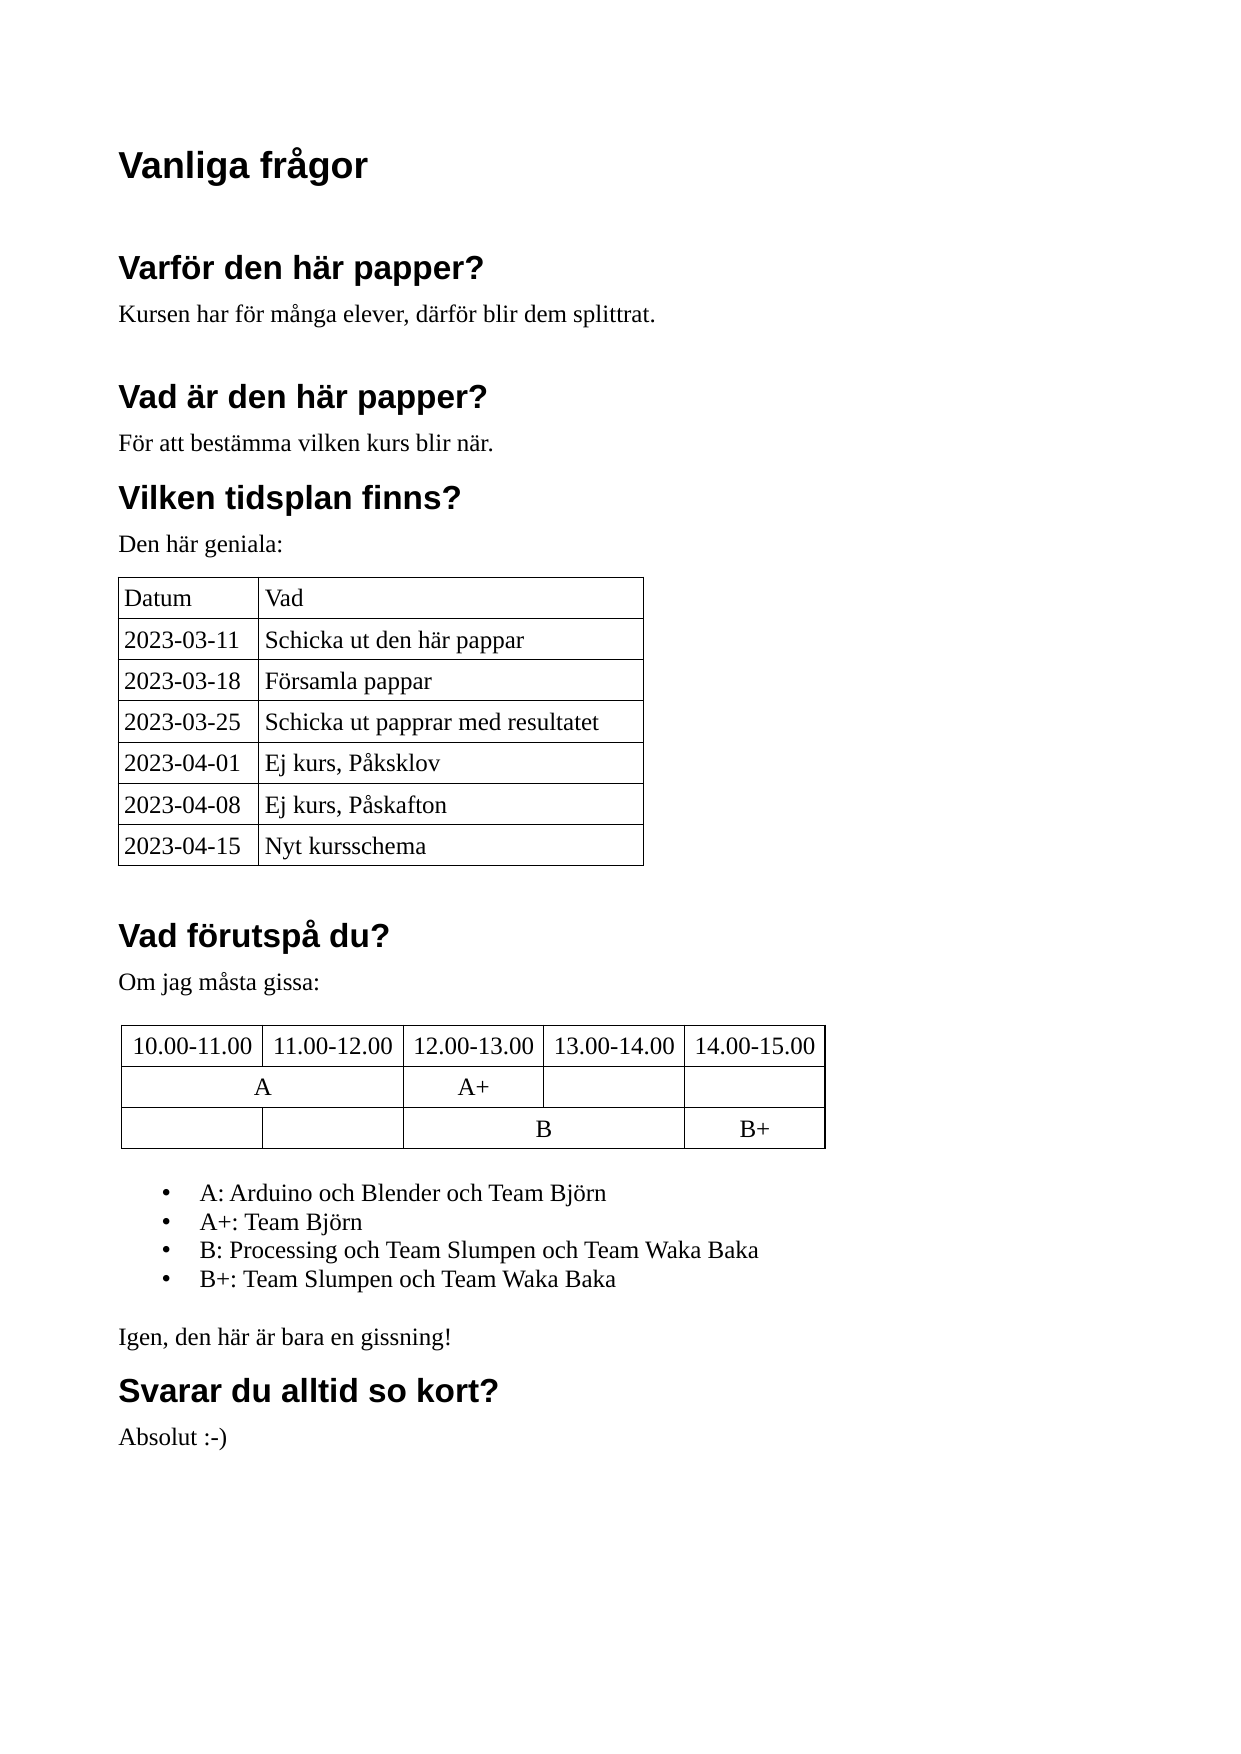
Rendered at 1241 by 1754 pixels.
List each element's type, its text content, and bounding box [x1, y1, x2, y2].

table_cell 2023-04-01 [119, 743, 258, 783]
subtitle Vad förutspå du? [118, 916, 1122, 954]
table_header Datum [119, 578, 258, 618]
subtitle Vanliga frågor [118, 143, 1122, 186]
subtitle Vilken tidsplan finns? [118, 478, 1122, 517]
table_header 14.00-15.00 [685, 1026, 824, 1066]
table_cell Nyt kursschema [259, 825, 643, 865]
table_header 11.00-12.00 [263, 1026, 403, 1066]
list A+: Team Björn [162, 1207, 1122, 1236]
table_header 13.00-14.00 [544, 1026, 684, 1066]
table_cell [263, 1108, 403, 1148]
text Den här geniala: [118, 529, 1122, 558]
table_cell A [122, 1067, 403, 1107]
subtitle Svarar du alltid so kort? [118, 1371, 1122, 1410]
table_cell 2023-03-11 [119, 619, 258, 659]
table_cell B+ [685, 1108, 824, 1148]
list B+: Team Slumpen och Team Waka Baka [162, 1264, 1122, 1293]
table_header 12.00-13.00 [404, 1026, 543, 1066]
table_cell [122, 1108, 262, 1148]
table_header Vad [259, 578, 643, 618]
table_cell B [404, 1108, 684, 1148]
text Om jag måsta gissa: [118, 967, 1122, 996]
table_cell 2023-04-15 [119, 825, 258, 865]
text För att bestämma vilken kurs blir när. [118, 428, 1122, 457]
table_cell Schicka ut papprar med resultatet [259, 701, 643, 742]
table_cell Ej kurs, Påskafton [259, 784, 643, 824]
table_cell [544, 1067, 684, 1107]
subtitle Vad är den här papper? [118, 378, 1122, 416]
table_cell 2023-04-08 [119, 784, 258, 824]
text Absolut :-) [118, 1422, 1122, 1451]
table_cell Församla pappar [259, 660, 643, 700]
table_cell [685, 1067, 824, 1107]
table_cell A+ [404, 1067, 543, 1107]
subtitle Varför den här papper? [118, 248, 1122, 287]
list B: Processing och Team Slumpen och Team Waka Baka [162, 1236, 1122, 1264]
table_cell Ej kurs, Påksklov [259, 743, 643, 783]
text Igen, den här är bara en gissning! [118, 1322, 1122, 1351]
table_cell Schicka ut den här pappar [259, 619, 643, 659]
list A: Arduino och Blender och Team Björn [162, 1178, 1122, 1207]
text Kursen har för många elever, därför blir dem splittrat. [118, 299, 1122, 328]
table_cell 2023-03-18 [119, 660, 258, 700]
table_cell 2023-03-25 [119, 701, 258, 742]
table_header 10.00-11.00 [122, 1026, 262, 1066]
